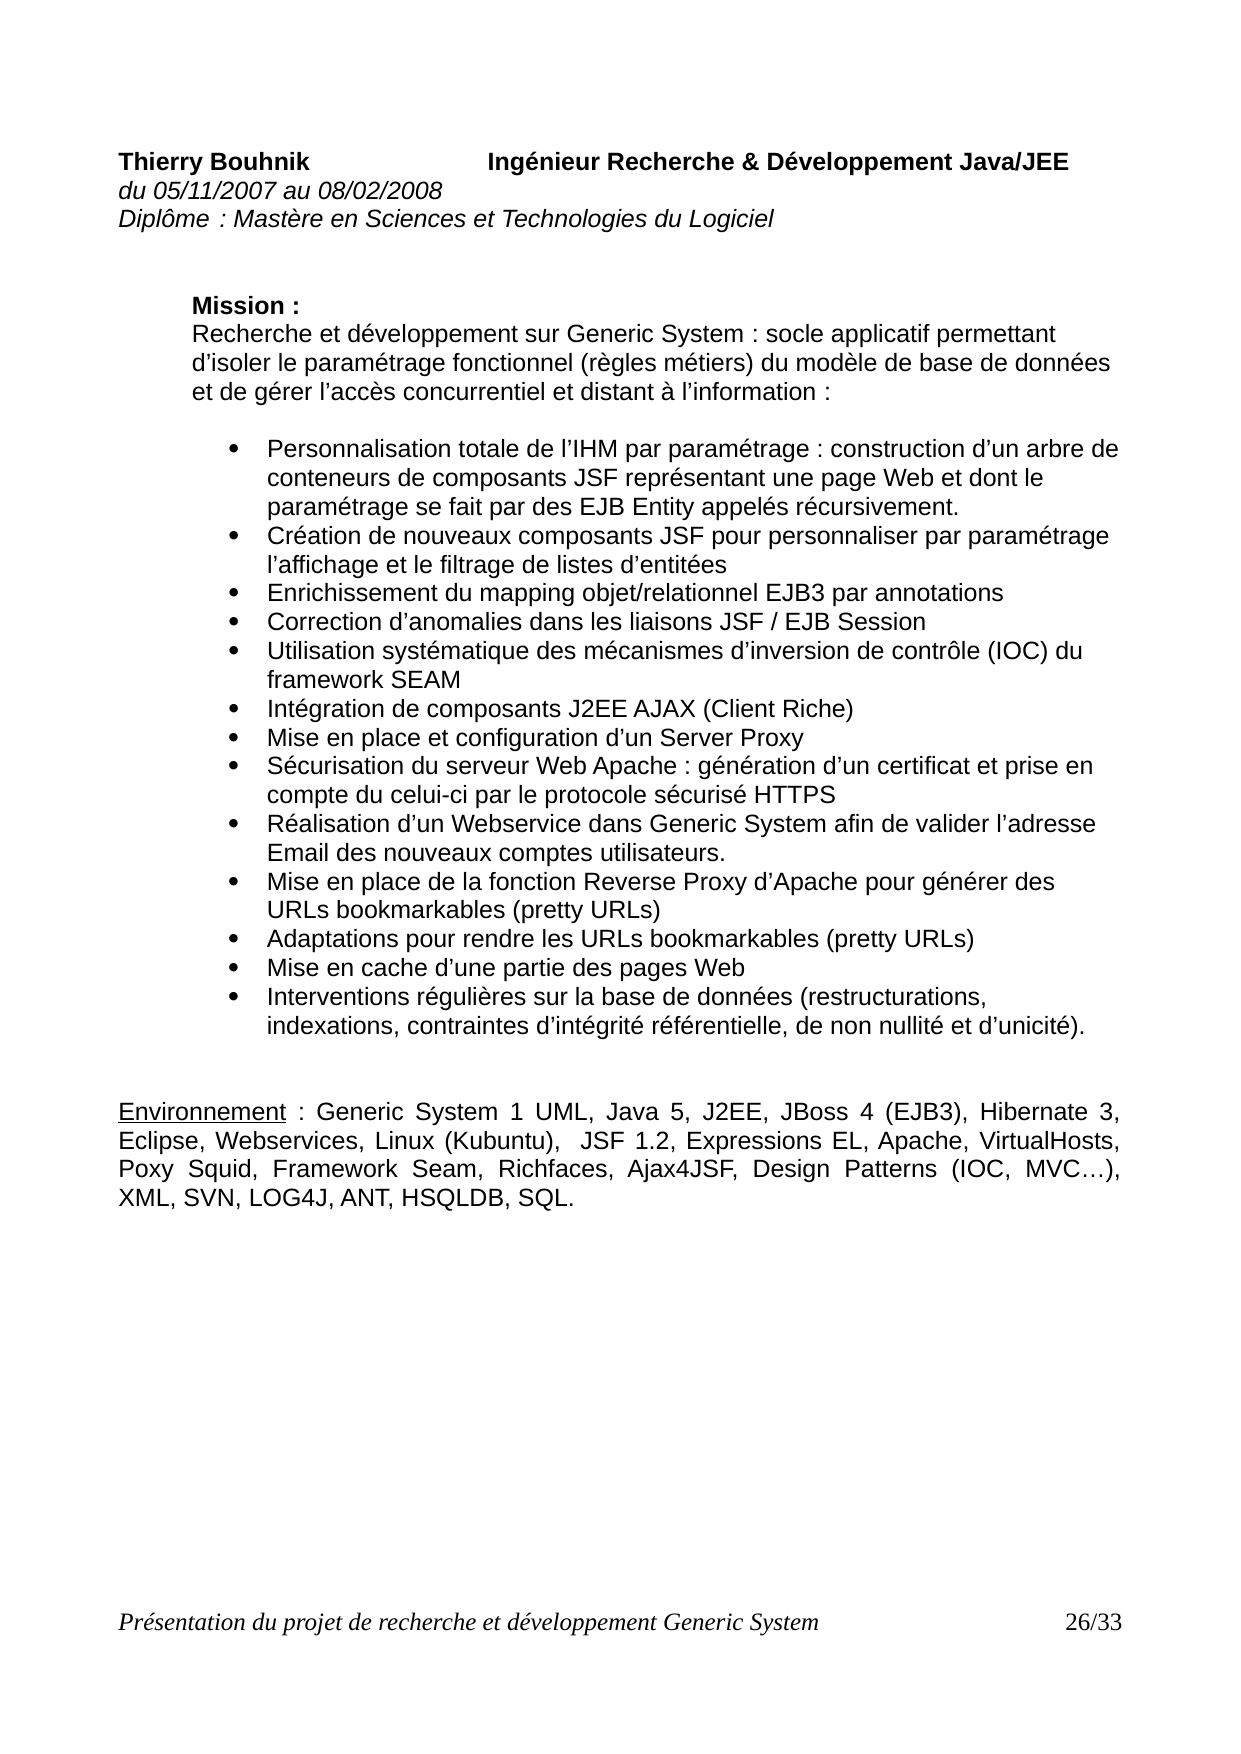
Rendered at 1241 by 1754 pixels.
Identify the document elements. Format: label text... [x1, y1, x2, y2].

list Correction d’anomalies dans les liaisons JSF / EJB Session [229, 607, 1122, 636]
list Interventions régulières sur la base de données (restructurations, indexations, contraintes d’intégrité référentielle, de non nullité et d’unicité). [229, 982, 1122, 1039]
list Enrichissement du mapping objet/relationnel EJB3 par annotations [229, 578, 1122, 607]
list Création de nouveaux composants JSF pour personnaliser par paramétrage l’affichage et le filtrage de listes d’entitées [229, 521, 1122, 578]
text Environnement : Generic System 1 UML, Java 5, J2EE, JBoss 4 (EJB3), Hibernate 3, Eclipse, Webservices, Linux (Kubuntu), JSF 1.2, Expressions EL, Apache, VirtualHosts, Poxy Squid, Framework Seam, Richfaces, Ajax4JSF, Design Patterns (IOC, MVC…), XML, SVN, LOG4J, ANT, HSQLDB, SQL. [118, 1097, 1122, 1212]
text Diplôme : Mastère en Sciences et Technologies du Logiciel [118, 204, 1122, 233]
list Sécurisation du serveur Web Apache : génération d’un certificat et prise en compte du celui-ci par le protocole sécurisé HTTPS [229, 751, 1122, 809]
text Thierry Bouhnik Ingénieur Recherche & Développement Java/JEE [118, 147, 1122, 176]
list Personnalisation totale de l’IHM par paramétrage : construction d’un arbre de conteneurs de composants JSF représentant une page Web et dont le paramétrage se fait par des EJB Entity appelés récursivement. [229, 434, 1122, 521]
list Mise en place et configuration d’un Server Proxy [229, 722, 1122, 751]
list Mise en place de la fonction Reverse Proxy d’Apache pour générer des URLs bookmarkables (pretty URLs) [229, 867, 1122, 924]
list Utilisation systématique des mécanismes d’inversion de contrôle (IOC) du framework SEAM [229, 636, 1122, 694]
text Recherche et développement sur Generic System : socle applicatif permettant d’isoler le paramétrage fonctionnel (règles métiers) du modèle de base de données et de gérer l’accès concurrentiel et distant à l’information : [192, 319, 1122, 406]
list Adaptations pour rendre les URLs bookmarkables (pretty URLs) [229, 924, 1122, 953]
list Mise en cache d’une partie des pages Web [229, 953, 1122, 982]
text Mission : [192, 291, 1122, 319]
list Intégration de composants J2EE AJAX (Client Riche) [229, 694, 1122, 722]
text du 05/11/2007 au 08/02/2008 [118, 176, 1122, 204]
list Réalisation d’un Webservice dans Generic System afin de valider l’adresse Email des nouveaux comptes utilisateurs. [229, 809, 1122, 867]
